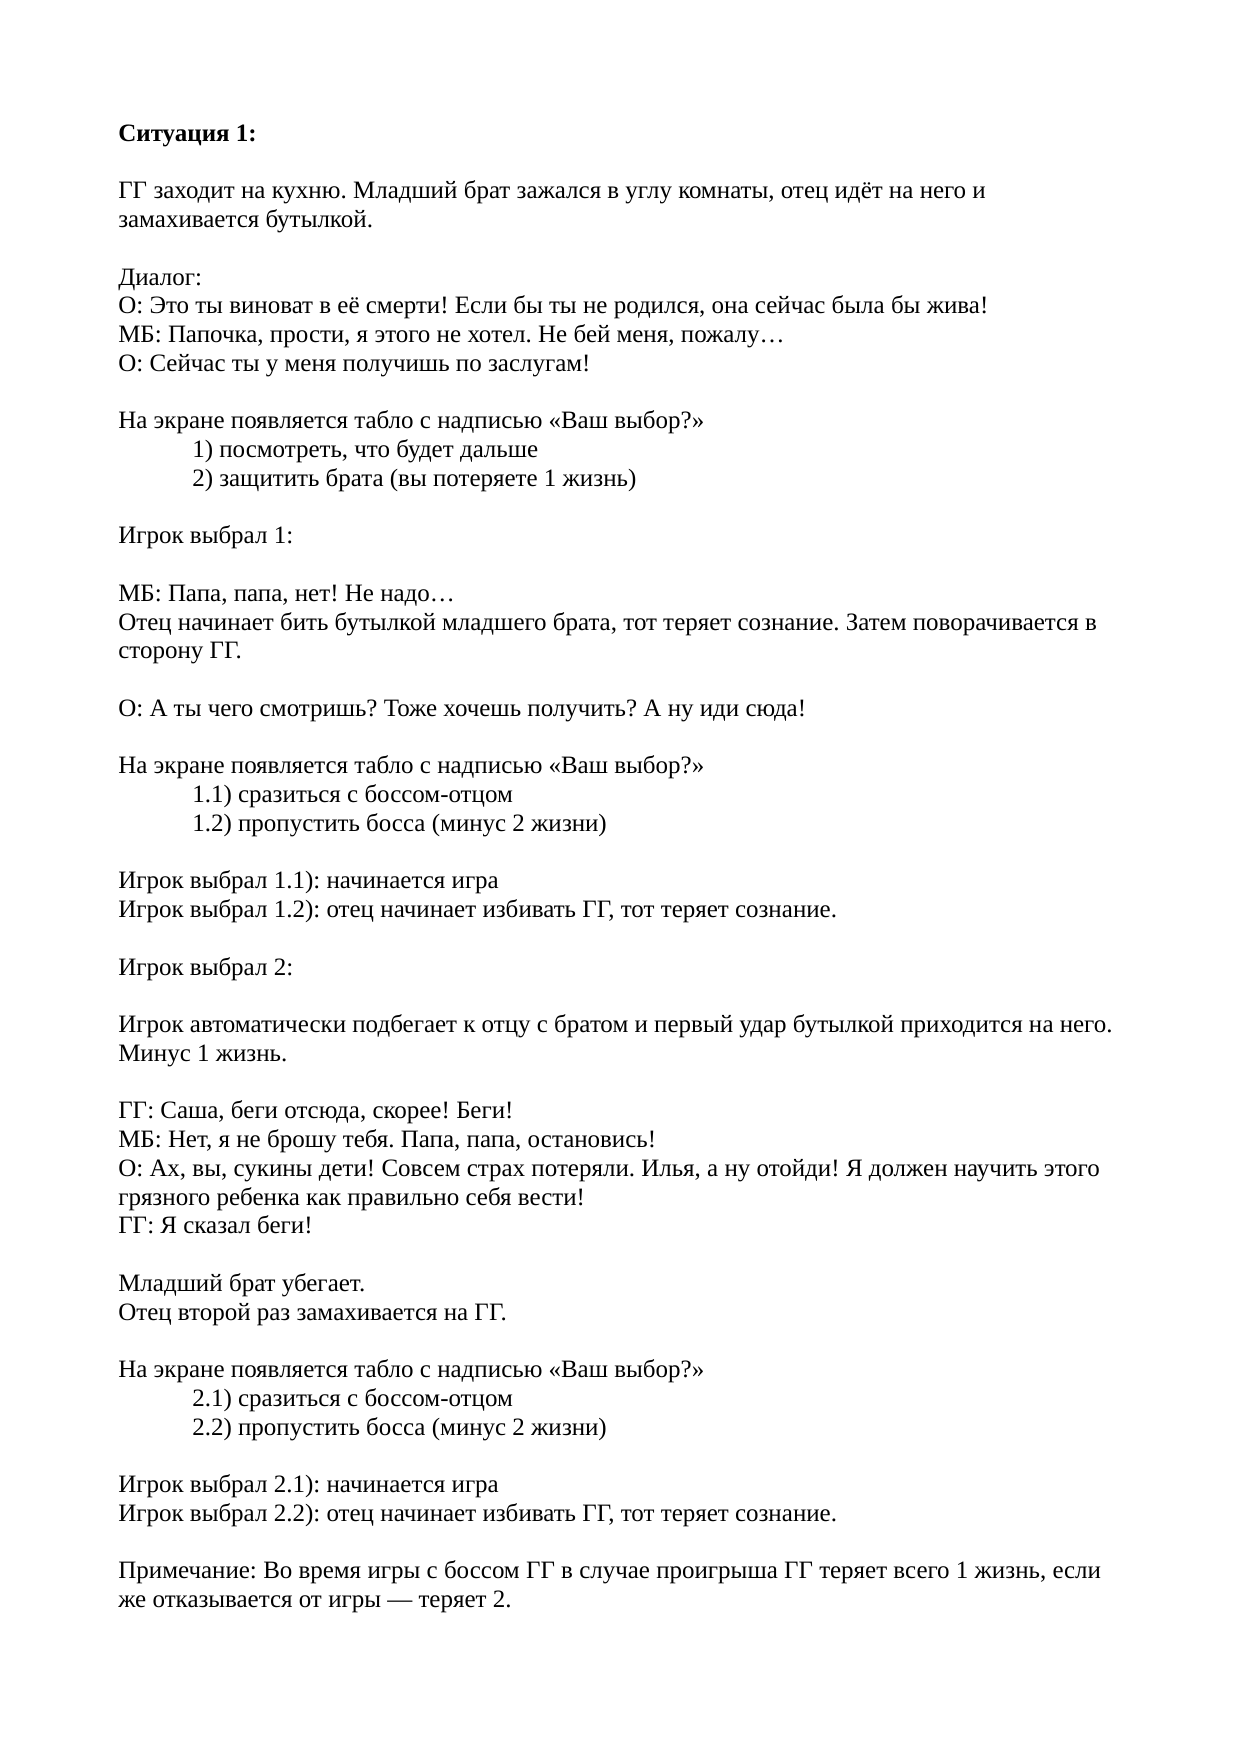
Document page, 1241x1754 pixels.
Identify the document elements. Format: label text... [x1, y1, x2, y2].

text Примечание: Во время игры с боссом ГГ в случае проигрыша ГГ теряет всего 1 жизнь, если же отказывается от игры — теряет 2. [118, 1556, 1122, 1613]
text Игрок автоматически подбегает к отцу с братом и первый удар бутылкой приходится на него. Минус 1 жизнь. [118, 1009, 1122, 1096]
text 1.1) сразиться с боссом-отцом 1.2) пропустить босса (минус 2 жизни) [118, 779, 1122, 837]
text Игрок выбрал 1.1): начинается игра Игрок выбрал 1.2): отец начинает избивать ГГ, тот теряет сознание. [118, 866, 1122, 952]
text МБ: Папочка, прости, я этого не хотел. Не бей меня, пожалу… [118, 319, 1122, 348]
text Игрок выбрал 2.1): начинается игра Игрок выбрал 2.2): отец начинает избивать ГГ, тот теряет сознание. [118, 1469, 1122, 1527]
text Игрок выбрал 1: [118, 521, 1122, 549]
text 2.1) сразиться с боссом-отцом 2.2) пропустить босса (минус 2 жизни) [118, 1383, 1122, 1441]
text МБ: Нет, я не брошу тебя. Папа, папа, остановись! О: Ах, вы, сукины дети! Совсем страх потеряли. Илья, а ну отойди! Я должен научить этого грязного ребенка как правильно себя вести! [118, 1124, 1122, 1211]
text На экране появляется табло с надписью «Ваш выбор?» [118, 751, 1122, 779]
text Диалог: [118, 233, 1122, 291]
text Ситуация 1: [118, 118, 1122, 147]
text О: Это ты виноват в её смерти! Если бы ты не родился, она сейчас была бы жива! [118, 291, 1122, 319]
text На экране появляется табло с надписью «Ваш выбор?» [118, 406, 1122, 434]
text ГГ заходит на кухню. Младший брат зажался в углу комнаты, отец идёт на него и замахивается бутылкой. [118, 176, 1122, 233]
text О: Сейчас ты у меня получишь по заслугам! [118, 348, 1122, 377]
text О: А ты чего смотришь? Тоже хочешь получить? А ну иди сюда! [118, 664, 1122, 751]
text ГГ: Я сказал беги! Младший брат убегает. Отец второй раз замахивается на ГГ. [118, 1211, 1122, 1326]
text 1) посмотреть, что будет дальше 2) защитить брата (вы потеряете 1 жизнь) [118, 434, 1122, 492]
text МБ: Папа, папа, нет! Не надо… Отец начинает бить бутылкой младшего брата, тот теряет сознание. Затем поворачивается в сторону ГГ. [118, 549, 1122, 664]
text Игрок выбрал 2: [118, 952, 1122, 981]
text ГГ: Саша, беги отсюда, скорее! Беги! [118, 1096, 1122, 1124]
text На экране появляется табло с надписью «Ваш выбор?» [118, 1354, 1122, 1383]
